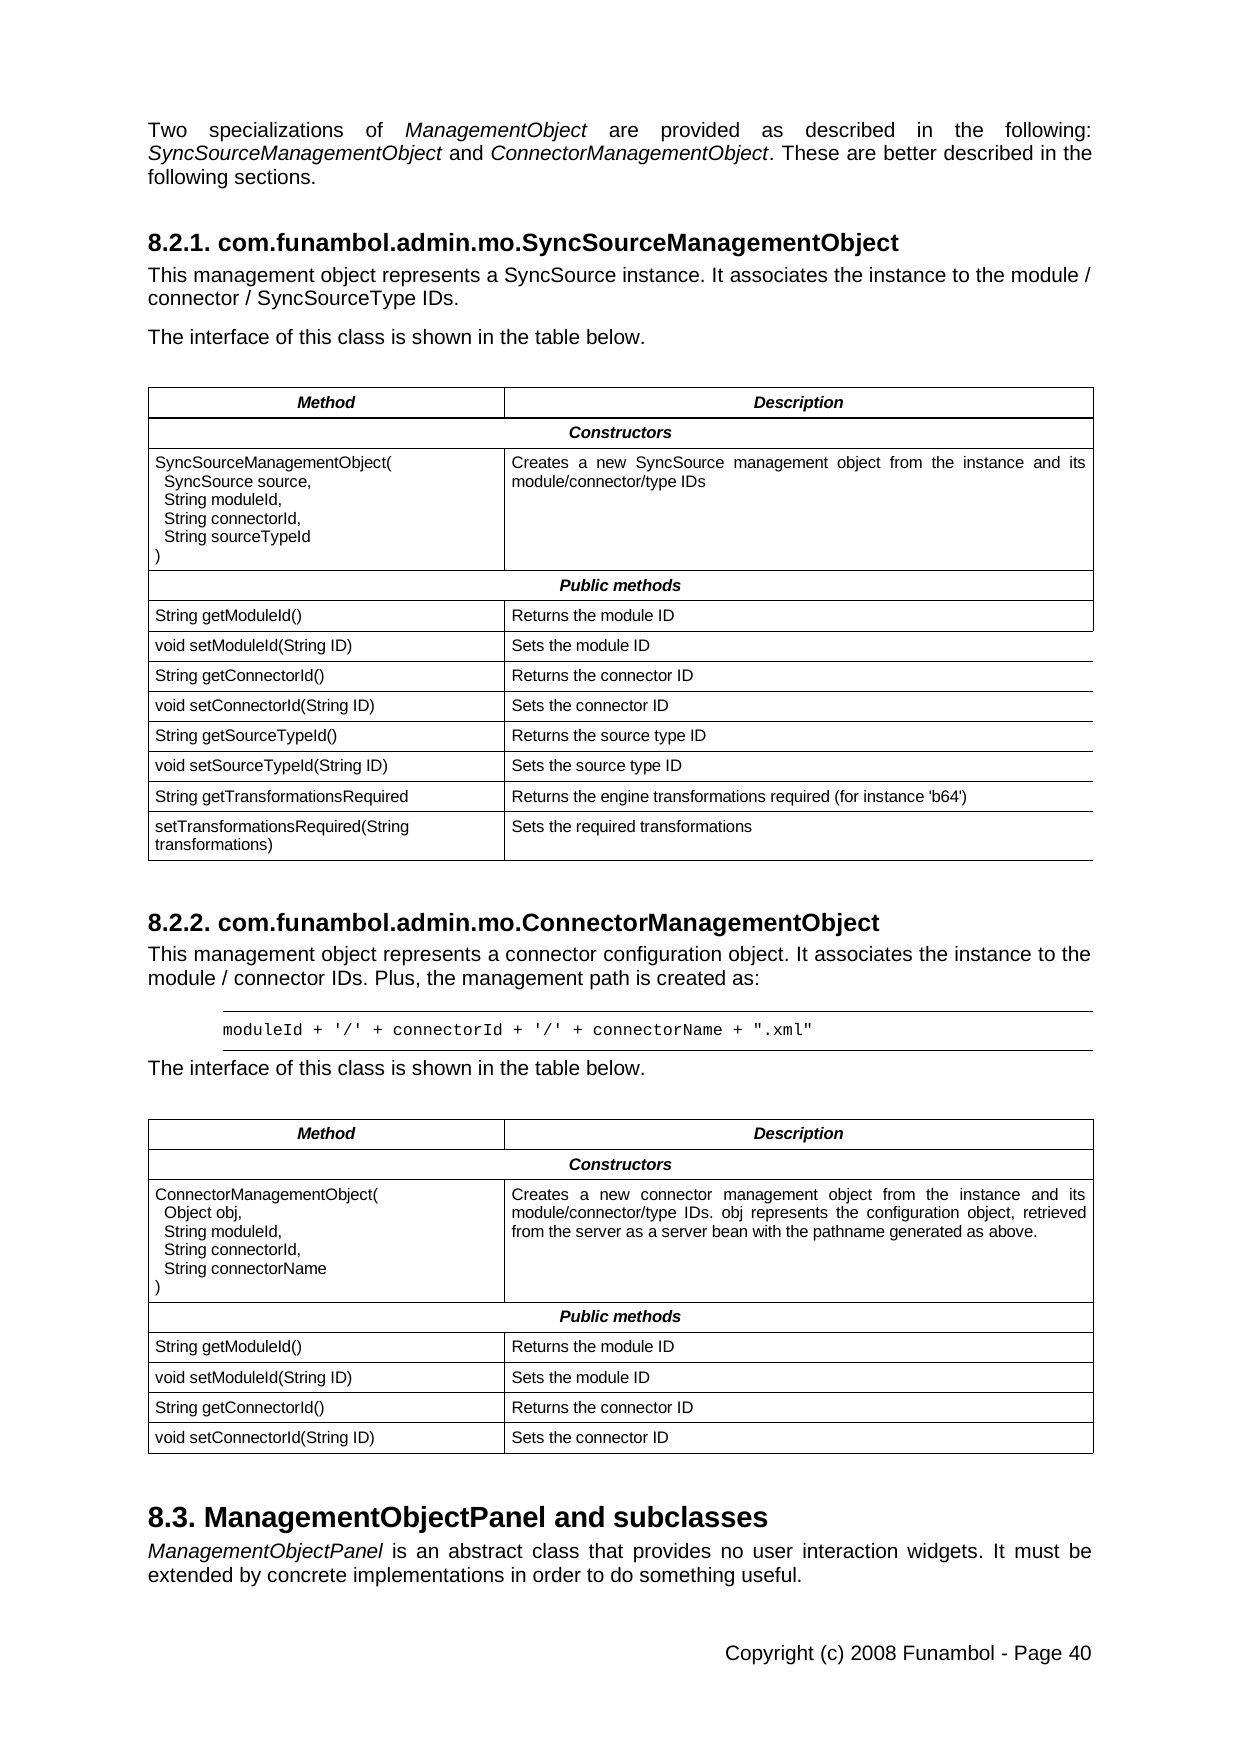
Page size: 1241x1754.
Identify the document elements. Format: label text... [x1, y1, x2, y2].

table_header Description [505, 388, 1093, 417]
table_header Description [505, 1120, 1093, 1149]
table_cell String getSourceTypeId() [149, 722, 504, 751]
table_cell String getModuleId() [149, 1333, 504, 1362]
text This management object represents a SyncSource instance. It associates the instance to the module / connector / SyncSourceType IDs. [148, 263, 1093, 310]
table_cell Sets the connector ID [505, 1423, 1093, 1453]
text The interface of this class is shown in the table below. [148, 325, 1093, 349]
table_cell ConnectorManagementObject( Object obj, String moduleId, String connectorId, String connectorName ) [149, 1180, 504, 1302]
table_cell void setModuleId(String ID) [149, 1363, 504, 1392]
table_cell String getConnectorId() [149, 1393, 504, 1422]
table_cell Constructors [149, 419, 1093, 448]
table_cell Sets the required transformations [505, 812, 1093, 860]
table_cell Sets the connector ID [505, 692, 1093, 721]
table_cell void setConnectorId(String ID) [149, 1423, 504, 1453]
table_cell Returns the source type ID [505, 722, 1093, 751]
table_cell Returns the connector ID [505, 662, 1093, 691]
table_cell Returns the module ID [505, 1333, 1093, 1362]
table_cell Returns the module ID [505, 601, 1093, 631]
table_cell void setConnectorId(String ID) [149, 692, 504, 721]
table_cell Creates a new connector management object from the instance and its module/connector/type IDs. obj represents the configuration object, retrieved from the server as a server bean with the pathname generated as above. [505, 1180, 1093, 1302]
table_cell void setModuleId(String ID) [149, 632, 504, 661]
table_cell Public methods [149, 571, 1093, 600]
table_cell String getModuleId() [149, 601, 504, 631]
table_cell SyncSourceManagementObject( SyncSource source, String moduleId, String connectorId, String sourceTypeId ) [149, 449, 504, 570]
table_header Method [149, 1120, 504, 1149]
text This management object represents a connector configuration object. It associates the instance to the module / connector IDs. Plus, the management path is created as: [148, 943, 1093, 990]
table_cell String getConnectorId() [149, 662, 504, 691]
table_cell Public methods [149, 1303, 1093, 1332]
subtitle com.funambol.admin.mo.ConnectorManagementObject [148, 909, 1093, 937]
table_cell Returns the engine transformations required (for instance 'b64') [505, 782, 1093, 811]
table_cell String getTransformationsRequired [149, 782, 504, 811]
table_cell Creates a new SyncSource management object from the instance and its module/connector/type IDs [505, 449, 1093, 570]
table_cell Sets the module ID [505, 632, 1093, 661]
table_cell Returns the connector ID [505, 1393, 1093, 1422]
table_cell void setSourceTypeId(String ID) [149, 752, 504, 781]
table_cell setTransformationsRequired(String transformations) [149, 812, 504, 860]
text Two specializations of ManagementObject are provided as described in the following: SyncSourceManagementObject and ConnectorManagementObject. These are better described in the following sections. [148, 118, 1093, 189]
table_cell Constructors [149, 1150, 1093, 1179]
table_cell Sets the source type ID [505, 752, 1093, 781]
subtitle ManagementObjectPanel and subclasses [148, 1501, 1093, 1534]
table_cell Sets the module ID [505, 1363, 1093, 1392]
text ManagementObjectPanel is an abstract class that provides no user interaction widgets. It must be extended by concrete implementations in order to do something useful. [148, 1540, 1093, 1587]
subtitle com.funambol.admin.mo.SyncSourceManagementObject [148, 229, 1093, 257]
table_header Method [149, 388, 504, 417]
text The interface of this class is shown in the table below. [148, 1057, 1093, 1080]
text moduleId + '/' + connectorId + '/' + connectorName + ".xml" [223, 1012, 1093, 1050]
